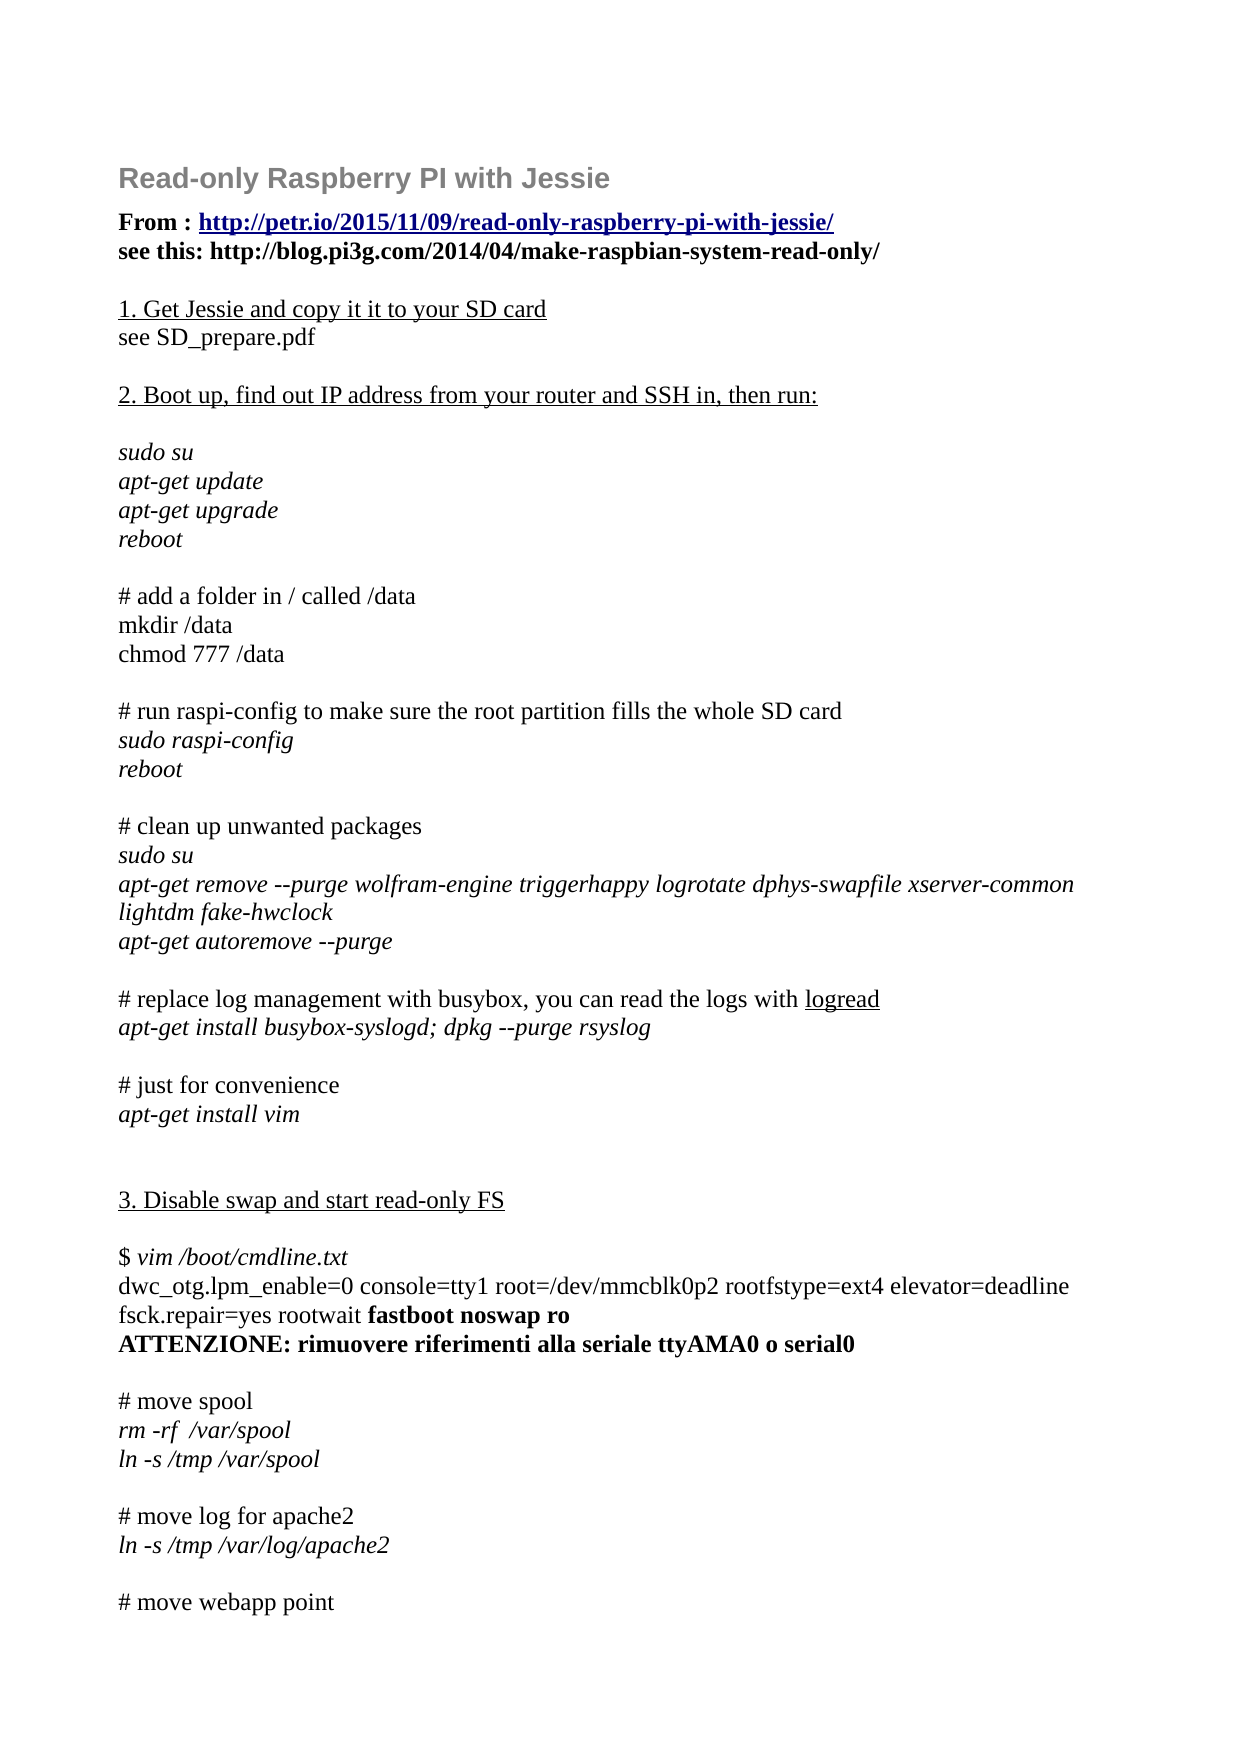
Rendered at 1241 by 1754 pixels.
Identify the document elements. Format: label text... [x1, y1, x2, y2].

text 3. Disable swap and start read-only FS [118, 1185, 1122, 1214]
text From : http://petr.io/2015/11/09/read-only-raspberry-pi-with-jessie/ [118, 207, 1122, 236]
subtitle Read-only Raspberry PI with Jessie [118, 161, 1122, 195]
text apt-get update [118, 466, 1122, 495]
text mkdir /data [118, 610, 1122, 639]
text sudo su [118, 437, 1122, 466]
text sudo raspi-config [118, 725, 1122, 754]
text apt-get remove --purge wolfram-engine triggerhappy logrotate dphys-swapfile xserver-common lightdm fake-hwclock [118, 869, 1122, 926]
text # move webapp point [118, 1587, 1122, 1616]
text ln -s /tmp /var/log/apache2 [118, 1530, 1122, 1559]
text # just for convenience [118, 1070, 1122, 1099]
text apt-get install busybox-syslogd; dpkg --purge rsyslog [118, 1012, 1122, 1041]
text # move spool [118, 1386, 1122, 1415]
text sudo su [118, 840, 1122, 869]
text chmod 777 /data [118, 639, 1122, 667]
text # add a folder in / called /data [118, 581, 1122, 610]
text # run raspi-config to make sure the root partition fills the whole SD card [118, 696, 1122, 725]
text see this: http://blog.pi3g.com/2014/04/make-raspbian-system-read-only/ [118, 236, 1122, 265]
text ln -s /tmp /var/spool [118, 1444, 1122, 1472]
text ATTENZIONE: rimuovere riferimenti alla seriale ttyAMA0 o serial0 [118, 1329, 1122, 1357]
text see SD_prepare.pdf [118, 322, 1122, 351]
text # replace log management with busybox, you can read the logs with logread [118, 984, 1122, 1012]
text 2. Boot up, find out IP address from your router and SSH in, then run: [118, 351, 1122, 409]
text reboot [118, 524, 1122, 552]
text reboot [118, 754, 1122, 782]
text rm -rf /var/spool [118, 1415, 1122, 1444]
text 1. Get Jessie and copy it it to your SD card [118, 294, 1122, 322]
text # clean up unwanted packages [118, 811, 1122, 840]
text $ vim /boot/cmdline.txt [118, 1242, 1122, 1271]
text apt-get install vim [118, 1099, 1122, 1127]
text apt-get autoremove --purge [118, 926, 1122, 955]
text dwc_otg.lpm_enable=0 console=tty1 root=/dev/mmcblk0p2 rootfstype=ext4 elevator=deadline fsck.repair=yes rootwait fastboot noswap ro [118, 1271, 1122, 1329]
text # move log for apache2 [118, 1501, 1122, 1530]
text apt-get upgrade [118, 495, 1122, 524]
